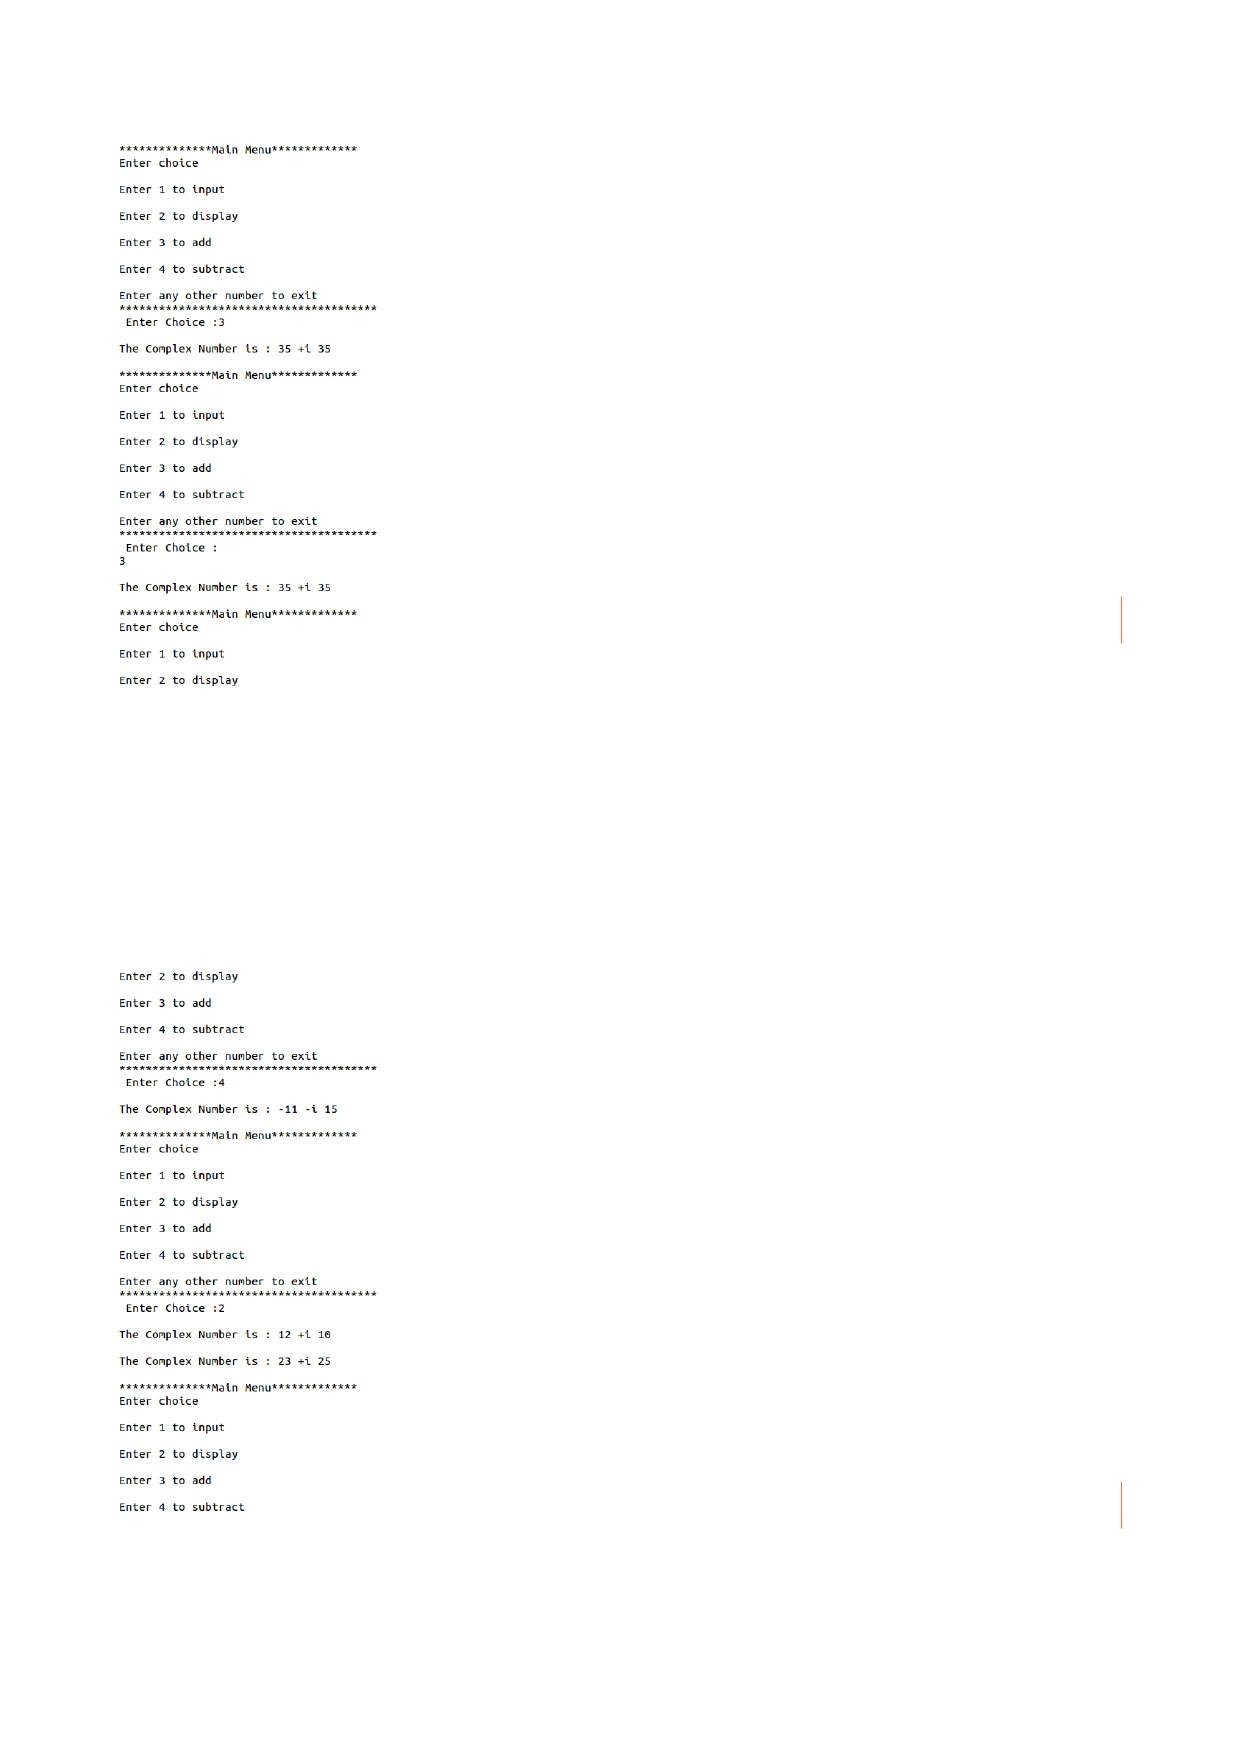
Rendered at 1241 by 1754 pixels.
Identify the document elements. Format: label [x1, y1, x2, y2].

picture [118, 128, 1123, 694]
picture [118, 968, 1123, 1534]
